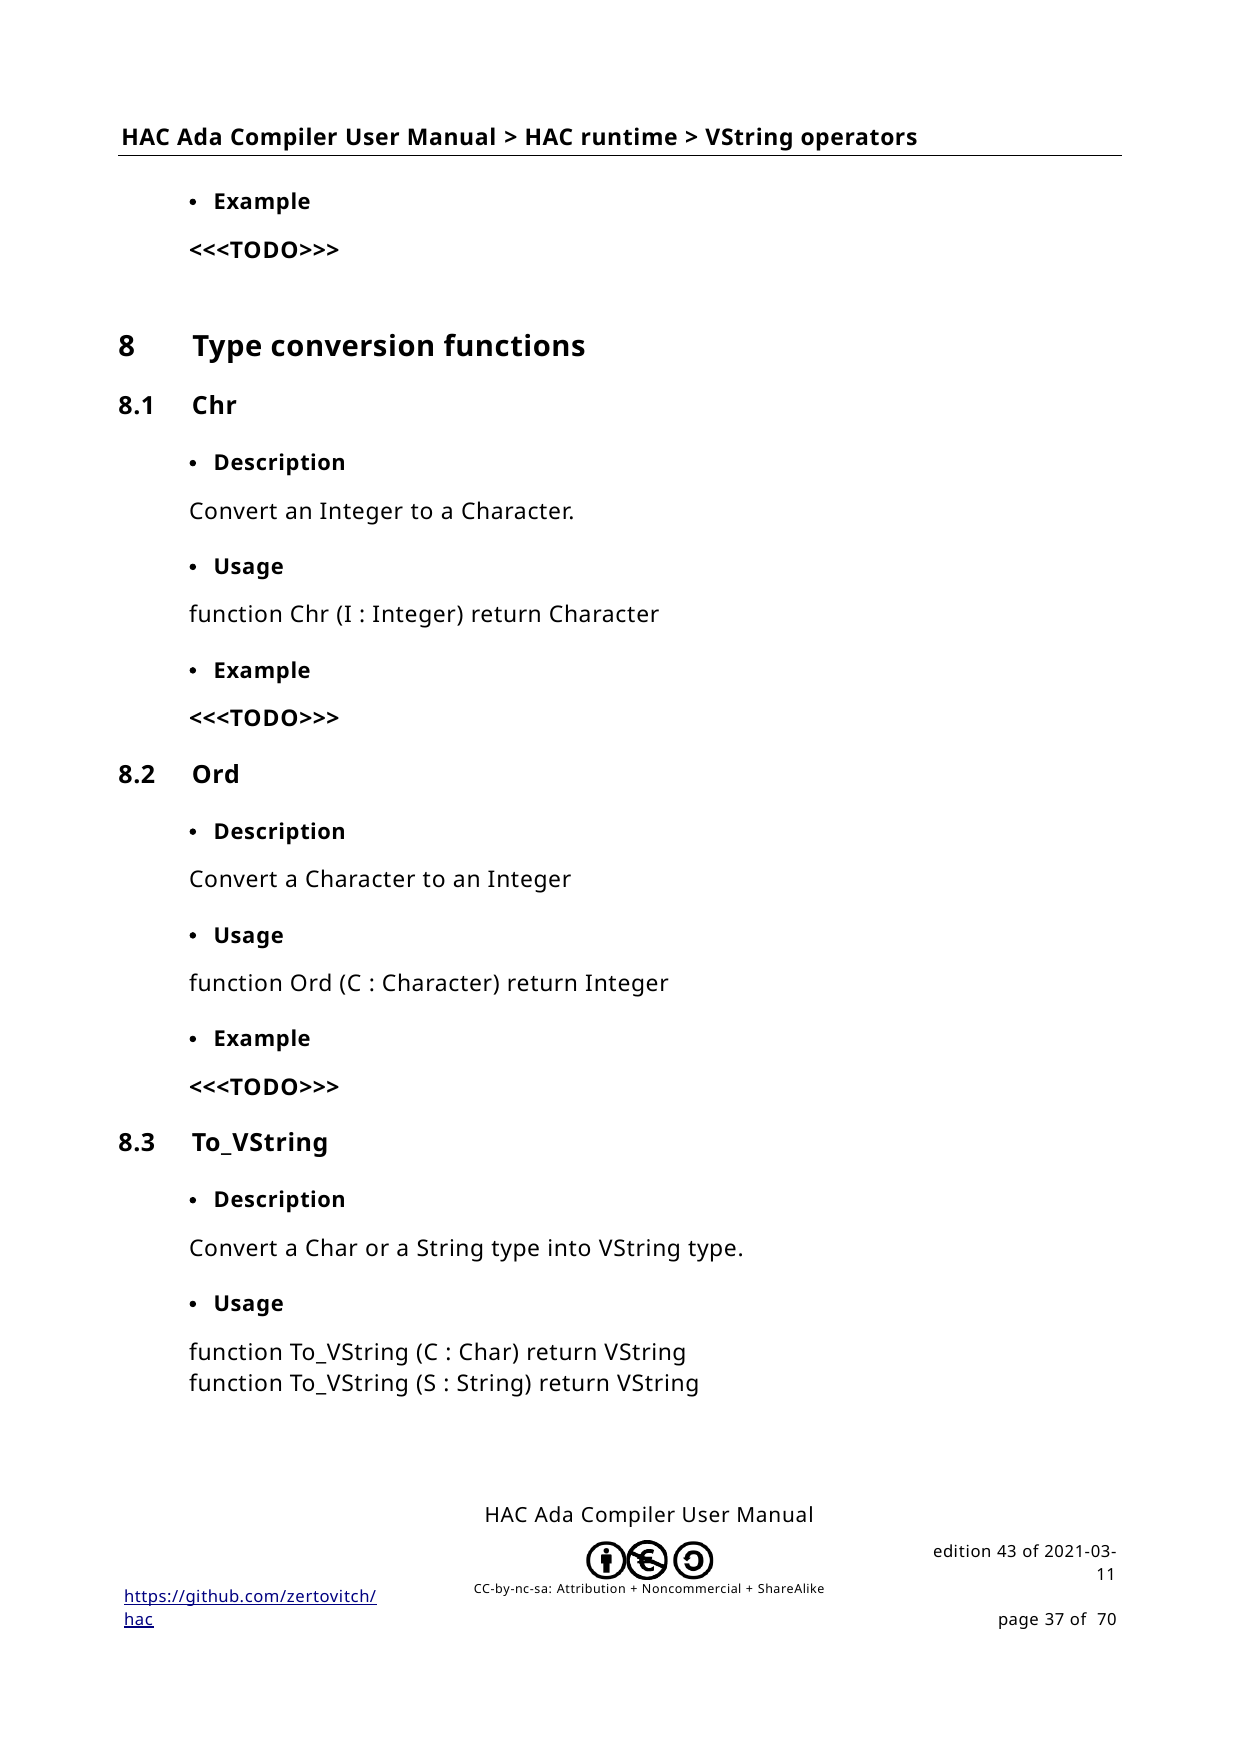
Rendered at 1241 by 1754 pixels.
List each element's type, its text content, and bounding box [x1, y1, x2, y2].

text Convert an Integer to a Character. [189, 495, 1122, 526]
subtitle Type conversion functions [118, 325, 1122, 364]
subtitle Description [189, 814, 1122, 846]
picture [672, 1540, 714, 1580]
subtitle Usage [189, 1287, 1122, 1318]
subtitle Usage [189, 918, 1122, 949]
subtitle Usage [189, 549, 1122, 581]
subtitle To_VString [118, 1125, 1122, 1159]
text function Ord (C : Character) return Integer [189, 967, 1122, 998]
subtitle Description [189, 1183, 1122, 1214]
subtitle Example [189, 1022, 1122, 1053]
text <<<TODO>>> [189, 233, 1122, 264]
text <<<TODO>>> [189, 702, 1122, 733]
text Convert a Char or a String type into VString type. [189, 1232, 1122, 1263]
subtitle Example [189, 653, 1122, 684]
text function To_VString (C : Char) return VString function To_VString (S : String) return VString [189, 1336, 1122, 1398]
text <<<TODO>>> [189, 1071, 1122, 1102]
subtitle Chr [118, 388, 1122, 422]
subtitle Ord [118, 757, 1122, 791]
subtitle Example [189, 184, 1122, 216]
picture [585, 1540, 668, 1580]
subtitle Description [189, 446, 1122, 477]
text Convert a Character to an Integer [189, 863, 1122, 894]
text function Chr (I : Integer) return Character [189, 598, 1122, 629]
